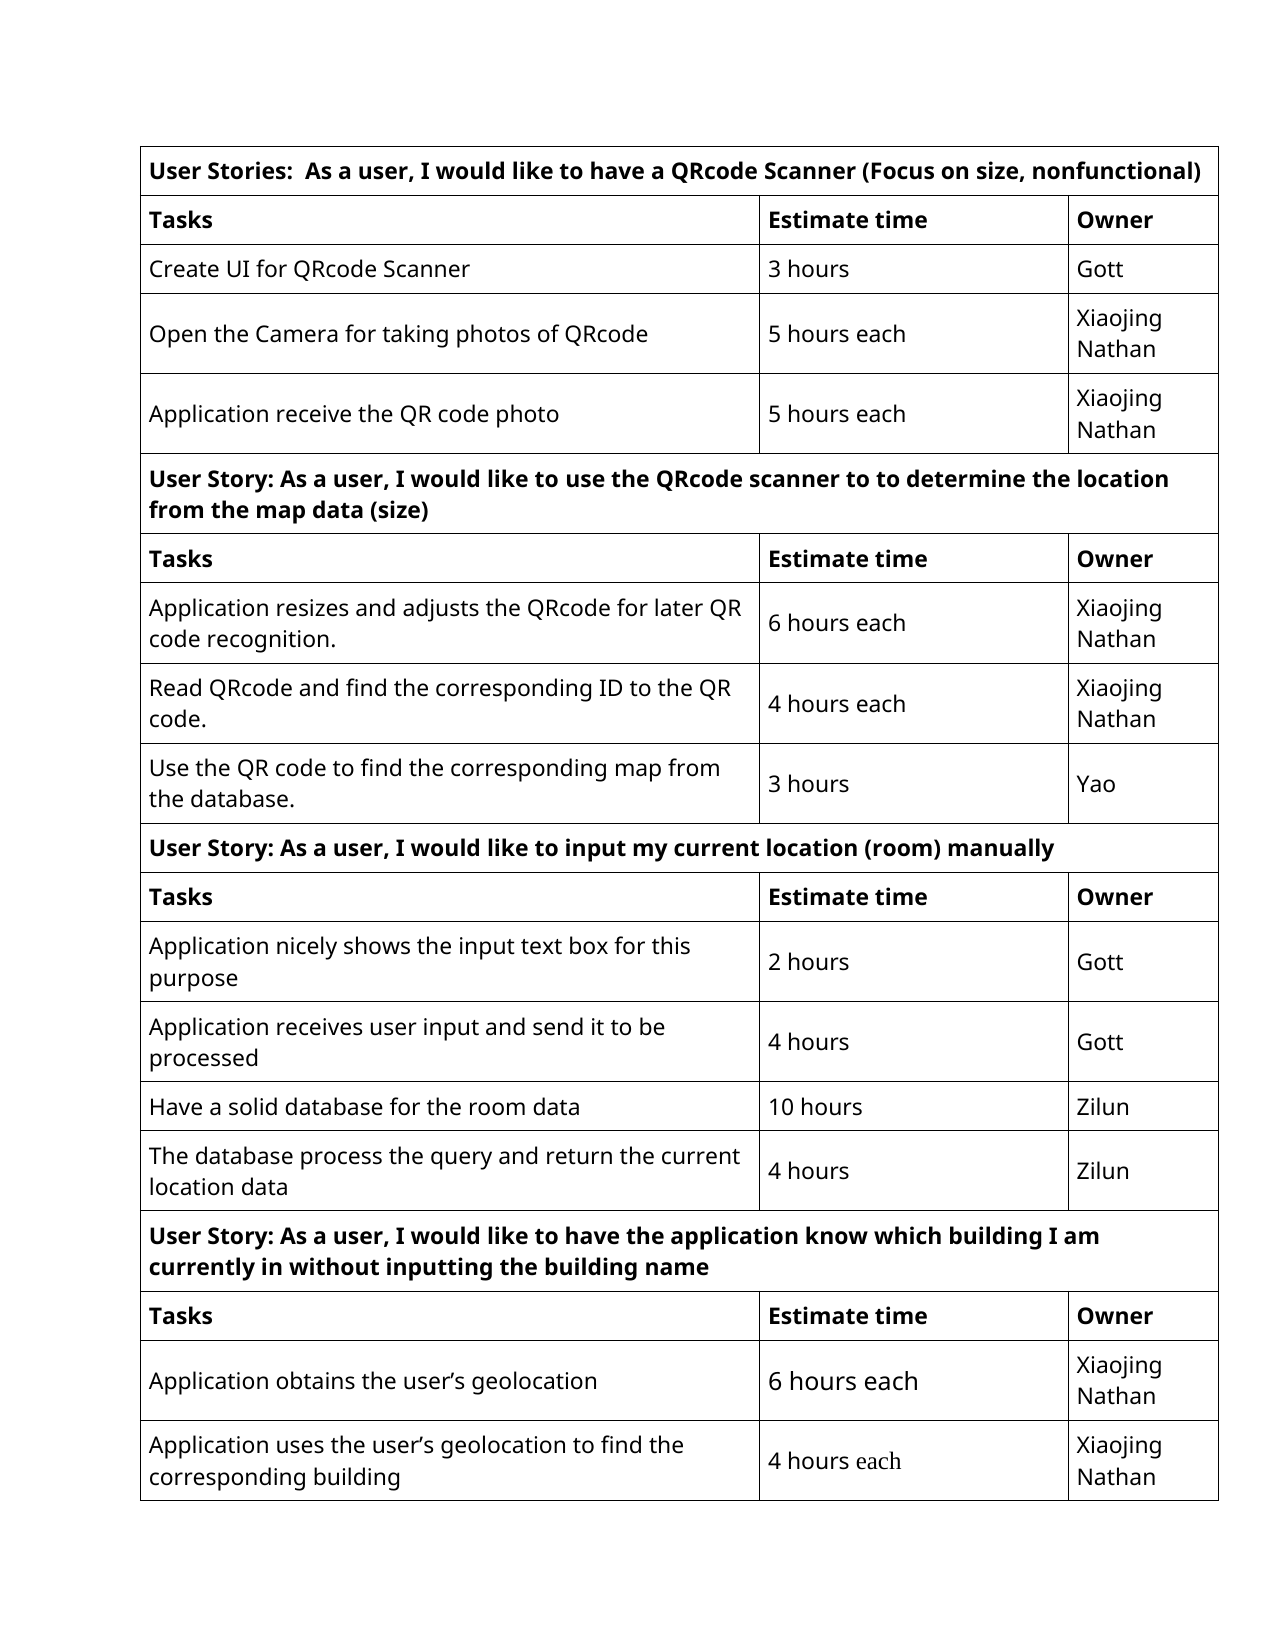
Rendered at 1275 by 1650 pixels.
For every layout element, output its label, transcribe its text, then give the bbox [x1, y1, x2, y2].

table_cell 2 hours [760, 922, 1068, 1001]
table_cell Estimate time [760, 196, 1068, 244]
table_cell 3 hours [760, 245, 1068, 293]
table_cell Application receive the QR code photo [141, 374, 759, 453]
table_cell Tasks [141, 1292, 759, 1339]
table_cell Zilun [1069, 1131, 1218, 1210]
table_cell Zilun [1069, 1082, 1218, 1130]
table_cell Yao [1069, 744, 1218, 823]
table_cell Xiaojing Nathan [1069, 1421, 1218, 1500]
table_cell Open the Camera for taking photos of QRcode [141, 294, 759, 373]
table_cell 4 hours each [760, 1421, 1068, 1500]
table_cell User Story: As a user, I would like to have the application know which building I am currently in without inputting the building name [141, 1211, 1218, 1291]
table_cell Estimate time [760, 1292, 1068, 1339]
table_cell The database process the query and return the current location data [141, 1131, 759, 1210]
table_cell Gott [1069, 1002, 1218, 1081]
table_cell Xiaojing Nathan [1069, 1341, 1218, 1420]
table_cell 6 hours each [760, 583, 1068, 662]
table_cell Application receives user input and send it to be processed [141, 1002, 759, 1081]
table_cell Application obtains the user’s geolocation [141, 1341, 759, 1420]
table_cell Xiaojing Nathan [1069, 664, 1218, 743]
table_cell Gott [1069, 922, 1218, 1001]
table_cell User Story: As a user, I would like to input my current location (room) manually [141, 824, 1218, 872]
table_cell Estimate time [760, 873, 1068, 921]
table_cell Create UI for QRcode Scanner [141, 245, 759, 293]
table_cell Gott [1069, 245, 1218, 293]
table_cell Owner [1069, 534, 1218, 582]
table_cell 5 hours each [760, 294, 1068, 373]
table_cell Application resizes and adjusts the QRcode for later QR code recognition. [141, 583, 759, 662]
table_cell 10 hours [760, 1082, 1068, 1130]
table_cell 3 hours [760, 744, 1068, 823]
table_cell Application uses the user’s geolocation to find the corresponding building [141, 1421, 759, 1500]
table_cell User Story: As a user, I would like to use the QRcode scanner to to determine the location from the map data (size) [141, 454, 1218, 533]
table_cell Tasks [141, 873, 759, 921]
table_cell Tasks [141, 196, 759, 244]
table_cell 4 hours [760, 1002, 1068, 1081]
table_cell 4 hours each [760, 664, 1068, 743]
table_cell Owner [1069, 196, 1218, 244]
table_cell 6 hours each [760, 1341, 1068, 1420]
table_cell Xiaojing Nathan [1069, 374, 1218, 453]
table_header User Stories: As a user, I would like to have a QRcode Scanner (Focus on size, nonfunctional) [141, 147, 1218, 195]
table_cell 5 hours each [760, 374, 1068, 453]
table_cell Tasks [141, 534, 759, 582]
table_cell Read QRcode and find the corresponding ID to the QR code. [141, 664, 759, 743]
table_cell Estimate time [760, 534, 1068, 582]
table_cell Xiaojing Nathan [1069, 583, 1218, 662]
table_cell Have a solid database for the room data [141, 1082, 759, 1130]
table_cell Application nicely shows the input text box for this purpose [141, 922, 759, 1001]
table_cell Owner [1069, 873, 1218, 921]
table_cell 4 hours [760, 1131, 1068, 1210]
table_cell Use the QR code to find the corresponding map from the database. [141, 744, 759, 823]
table_cell Owner [1069, 1292, 1218, 1339]
table_cell Xiaojing Nathan [1069, 294, 1218, 373]
